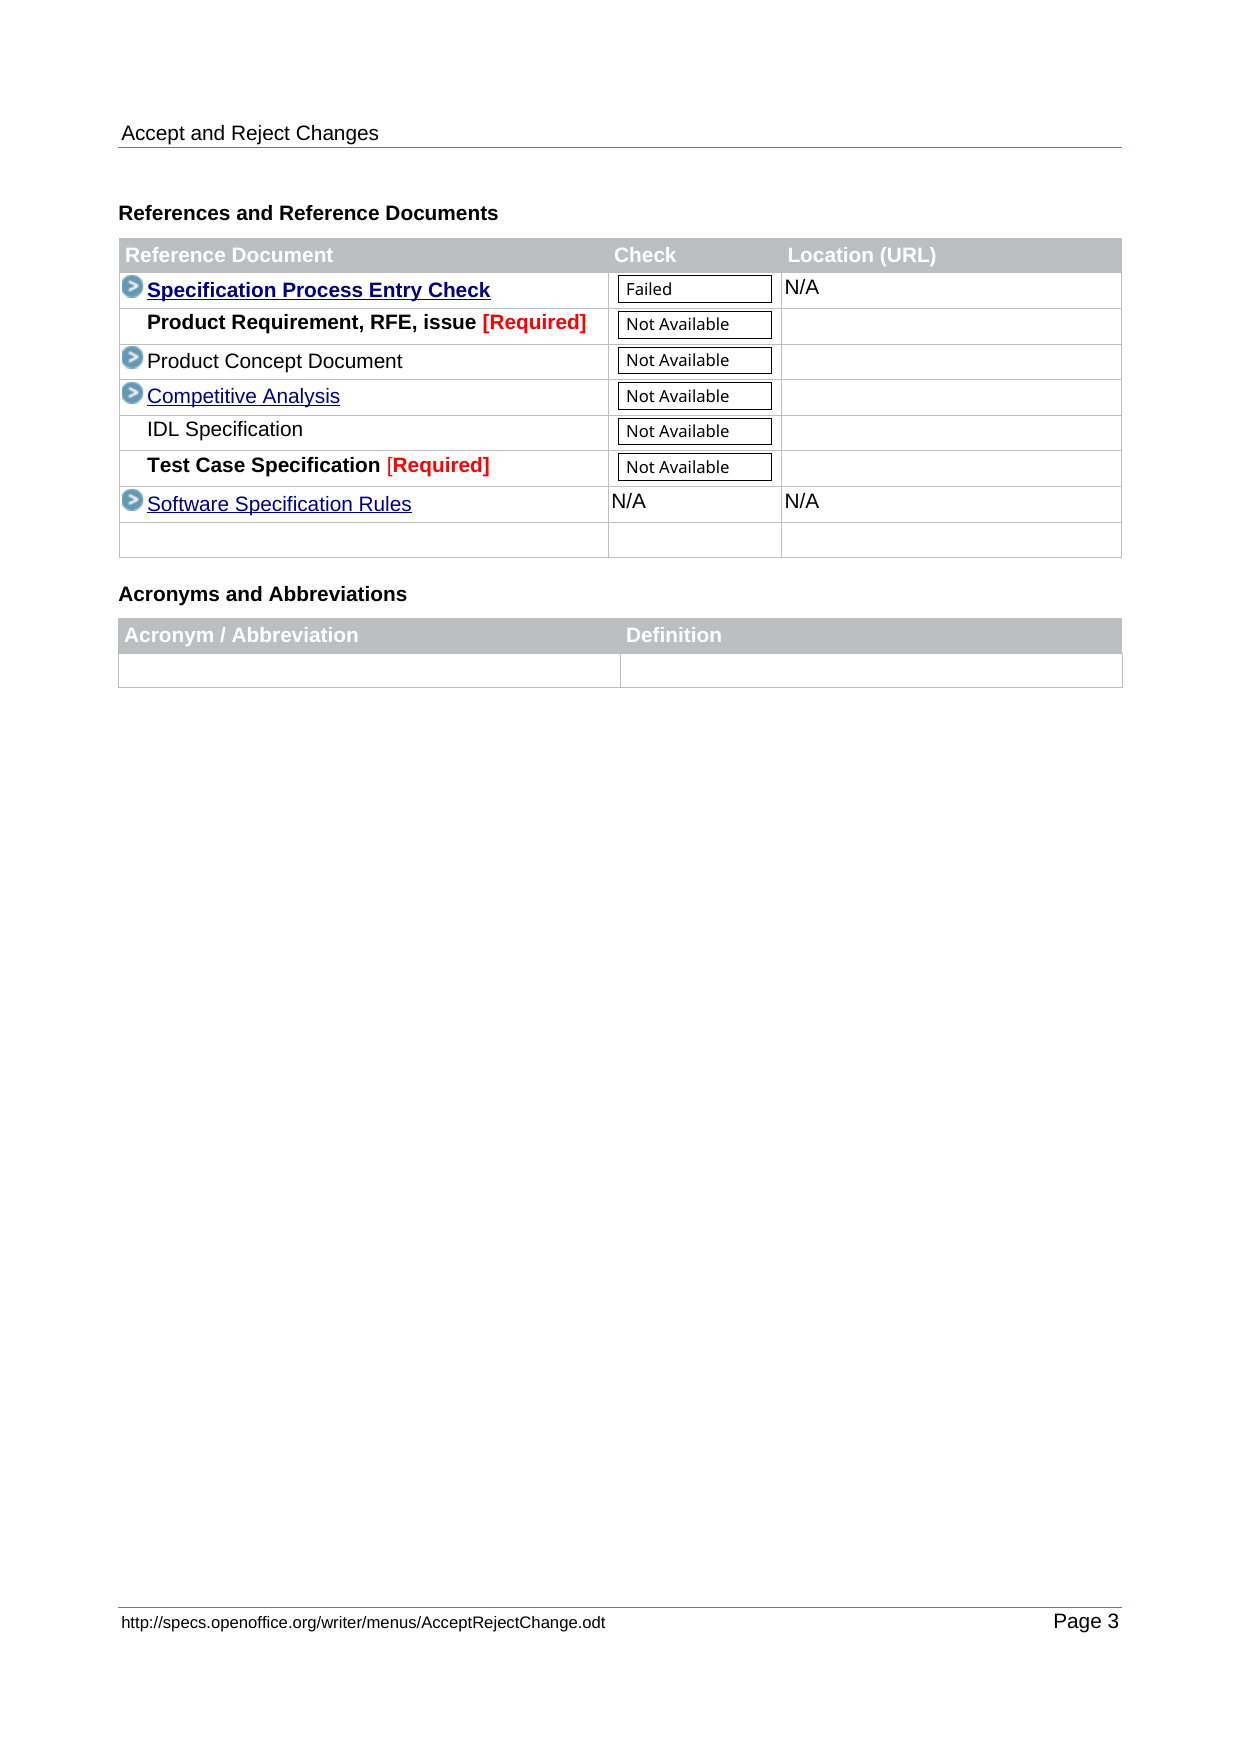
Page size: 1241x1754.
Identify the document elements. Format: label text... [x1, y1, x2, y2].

picture [122, 382, 147, 404]
table_cell <Please enter location here> [782, 309, 1121, 344]
table_cell Competitive Analysis [120, 380, 608, 415]
table_cell Specification Process Entry Check [120, 273, 608, 308]
table_header Definition [620, 618, 1122, 653]
table_cell <Other, e.g. references to related specs> [120, 523, 608, 557]
table_cell IDL Specification [120, 416, 608, 450]
table_cell [609, 309, 781, 344]
subtitle Acronyms and Abbreviations [118, 582, 1122, 605]
table_cell [609, 451, 781, 486]
table_cell N/A [782, 273, 1121, 308]
table_cell [621, 654, 1122, 687]
table_cell [609, 380, 781, 415]
table_cell Product Requirement, RFE, issue [Required] [120, 309, 608, 344]
table_cell N/A [782, 487, 1121, 522]
table_cell [782, 523, 1121, 557]
table_cell N/A [609, 487, 781, 522]
table_cell Software Specification Rules [120, 487, 608, 522]
picture [122, 346, 147, 369]
table_cell [609, 416, 781, 450]
table_cell <Please enter location here> [782, 345, 1121, 379]
table_cell [119, 654, 620, 687]
table_cell [609, 345, 781, 379]
table_cell <Please enter location here> [782, 416, 1121, 450]
table_cell [609, 273, 781, 308]
table_header Acronym / Abbreviation [118, 618, 620, 653]
table_header Check [609, 238, 781, 273]
table_cell Product Concept Document [120, 345, 608, 379]
table_cell <Please enter location here> [782, 451, 1121, 486]
table_header Location (URL) [782, 238, 1122, 273]
picture [122, 275, 147, 298]
table_cell Test Case Specification [Required] [120, 451, 608, 486]
table_cell <Please enter location here> [782, 380, 1121, 415]
table_header Reference Document [119, 238, 608, 273]
picture [122, 489, 147, 511]
subtitle References and Reference Documents [118, 202, 1122, 225]
table_cell [609, 523, 781, 557]
